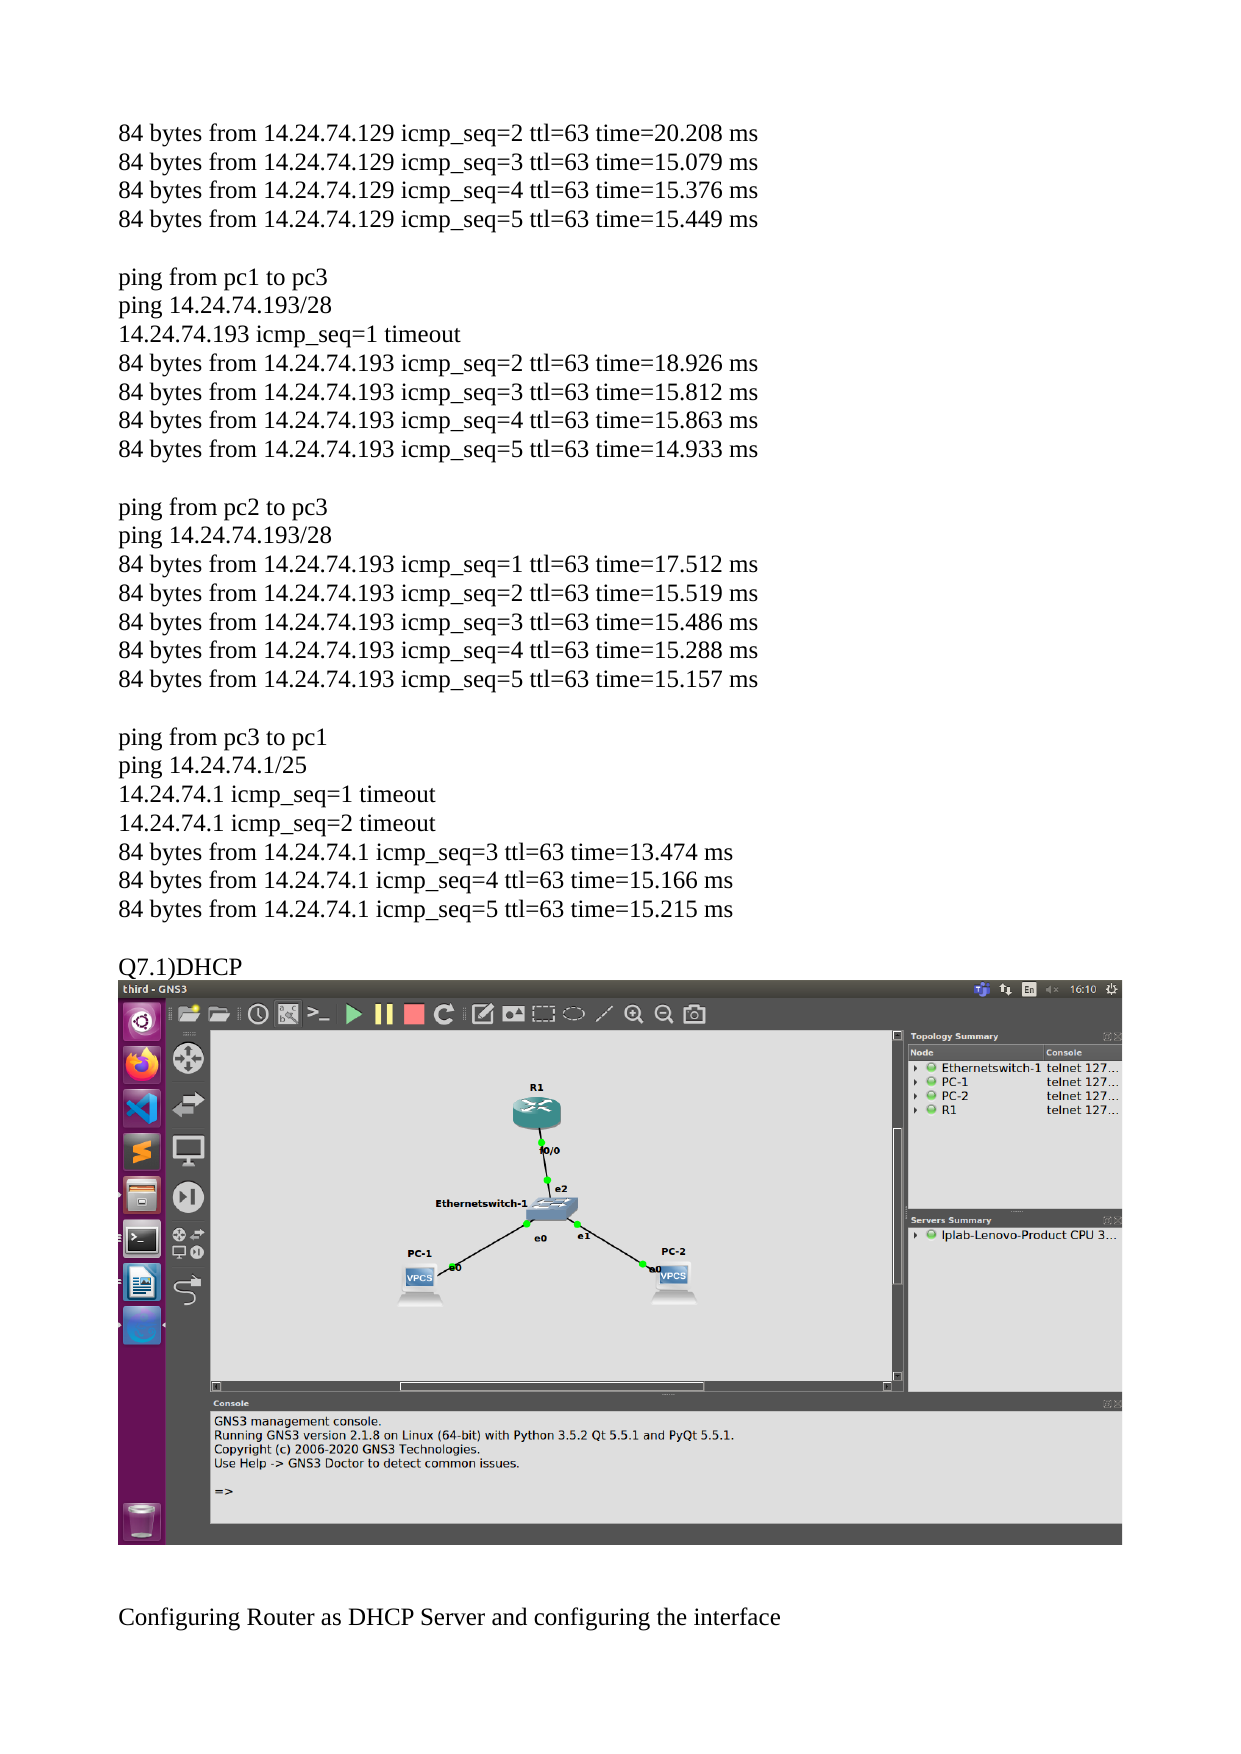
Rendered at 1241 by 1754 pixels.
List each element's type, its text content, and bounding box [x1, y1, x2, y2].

text 84 bytes from 14.24.74.193 icmp_seq=1 ttl=63 time=17.512 ms [118, 549, 1122, 578]
text 14.24.74.1 icmp_seq=1 timeout [118, 779, 1122, 808]
text 84 bytes from 14.24.74.1 icmp_seq=3 ttl=63 time=13.474 ms [118, 837, 1122, 866]
text 84 bytes from 14.24.74.1 icmp_seq=4 ttl=63 time=15.166 ms [118, 866, 1122, 894]
text 84 bytes from 14.24.74.193 icmp_seq=4 ttl=63 time=15.863 ms [118, 406, 1122, 434]
text 84 bytes from 14.24.74.129 icmp_seq=3 ttl=63 time=15.079 ms [118, 147, 1122, 176]
text 84 bytes from 14.24.74.193 icmp_seq=2 ttl=63 time=15.519 ms [118, 578, 1122, 607]
text 84 bytes from 14.24.74.129 icmp_seq=2 ttl=63 time=20.208 ms [118, 118, 1122, 147]
picture [118, 980, 1123, 1545]
text ping from pc1 to pc3 [118, 262, 1122, 291]
text 84 bytes from 14.24.74.193 icmp_seq=5 ttl=63 time=15.157 ms [118, 664, 1122, 693]
text 84 bytes from 14.24.74.193 icmp_seq=4 ttl=63 time=15.288 ms [118, 636, 1122, 664]
text 84 bytes from 14.24.74.193 icmp_seq=2 ttl=63 time=18.926 ms [118, 348, 1122, 377]
text ping from pc2 to pc3 [118, 492, 1122, 521]
text Q7.1)DHCP [118, 952, 1122, 980]
text ping from pc3 to pc1 [118, 722, 1122, 751]
text 84 bytes from 14.24.74.193 icmp_seq=5 ttl=63 time=14.933 ms [118, 434, 1122, 463]
text ping 14.24.74.1/25 [118, 751, 1122, 779]
text 84 bytes from 14.24.74.129 icmp_seq=4 ttl=63 time=15.376 ms [118, 176, 1122, 204]
text 14.24.74.193 icmp_seq=1 timeout [118, 319, 1122, 348]
text 84 bytes from 14.24.74.129 icmp_seq=5 ttl=63 time=15.449 ms [118, 204, 1122, 233]
text Configuring Router as DHCP Server and configuring the interface [118, 1602, 1122, 1631]
text 84 bytes from 14.24.74.1 icmp_seq=5 ttl=63 time=15.215 ms [118, 894, 1122, 923]
text ping 14.24.74.193/28 [118, 291, 1122, 319]
text ping 14.24.74.193/28 [118, 521, 1122, 549]
text 84 bytes from 14.24.74.193 icmp_seq=3 ttl=63 time=15.486 ms [118, 607, 1122, 636]
text 84 bytes from 14.24.74.193 icmp_seq=3 ttl=63 time=15.812 ms [118, 377, 1122, 406]
text 14.24.74.1 icmp_seq=2 timeout [118, 808, 1122, 837]
